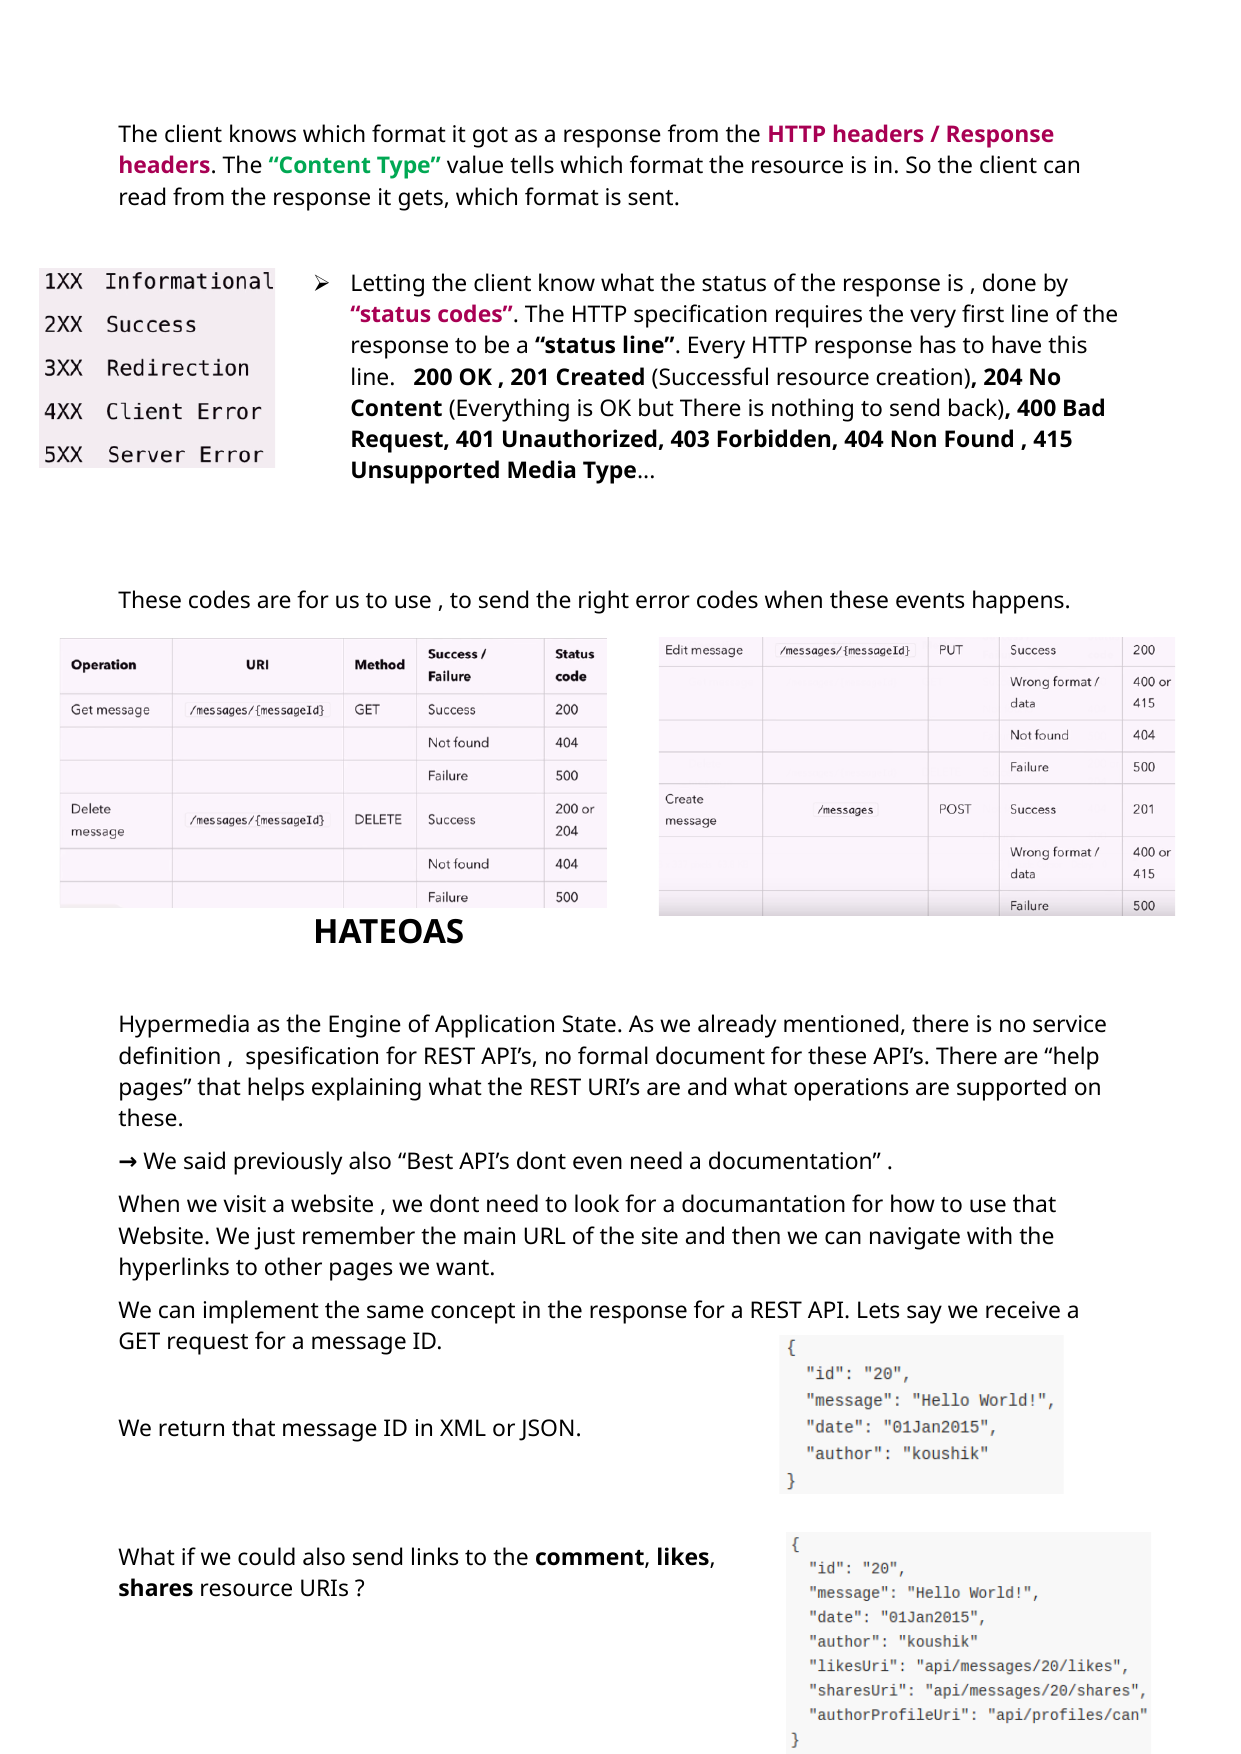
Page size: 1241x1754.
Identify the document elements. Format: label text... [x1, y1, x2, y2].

picture [658, 637, 1175, 916]
picture [59, 638, 607, 908]
text What if we could also send links to the comment, likes, shares resource URIs ? [118, 1541, 786, 1603]
text These codes are for us to use , to send the right error codes when these events happens. [118, 584, 1122, 615]
text When we visit a website , we dont need to look for a documantation for how to use that Website. We just remember the main URL of the site and then we can navigate with the hyperlinks to other pages we want. [118, 1188, 1122, 1282]
text We return that message ID in XML or JSON. [118, 1412, 779, 1443]
text → We said previously also “Best API’s dont even need a documentation” . [118, 1145, 1122, 1177]
picture [39, 268, 275, 468]
picture [786, 1532, 1152, 1754]
text [1064, 1412, 1122, 1443]
picture [779, 1335, 1064, 1494]
list Letting the client know what the status of the response is , done by “status codes”. The HTTP specification requires the very first line of the response to be a “status line”. Every HTTP response has to have this line. 200 OK , 201 Created (Successful resource creation), 204 No Content (Everything is OK but There is nothing to send back), 400 Bad Request, 401 Unauthorized, 403 Forbidden, 404 Non Found , 415 Unsupported Media Type... [156, 267, 1122, 486]
text The client knows which format it got as a response from the HTTP headers / Response headers. The “Content Type” value tells which format the resource is in. So the client can read from the response it gets, which format is sent. [118, 118, 1122, 212]
text Hypermedia as the Engine of Application State. As we already mentioned, there is no service definition , spesification for REST API’s, no formal document for these API’s. There are “help pages” that helps explaining what the REST URI’s are and what operations are supported on these. [118, 1008, 1122, 1133]
text HATEOAS [118, 886, 1122, 953]
text We can implement the same concept in the response for a REST API. Lets say we receive a GET request for a message ID. [118, 1294, 1122, 1357]
